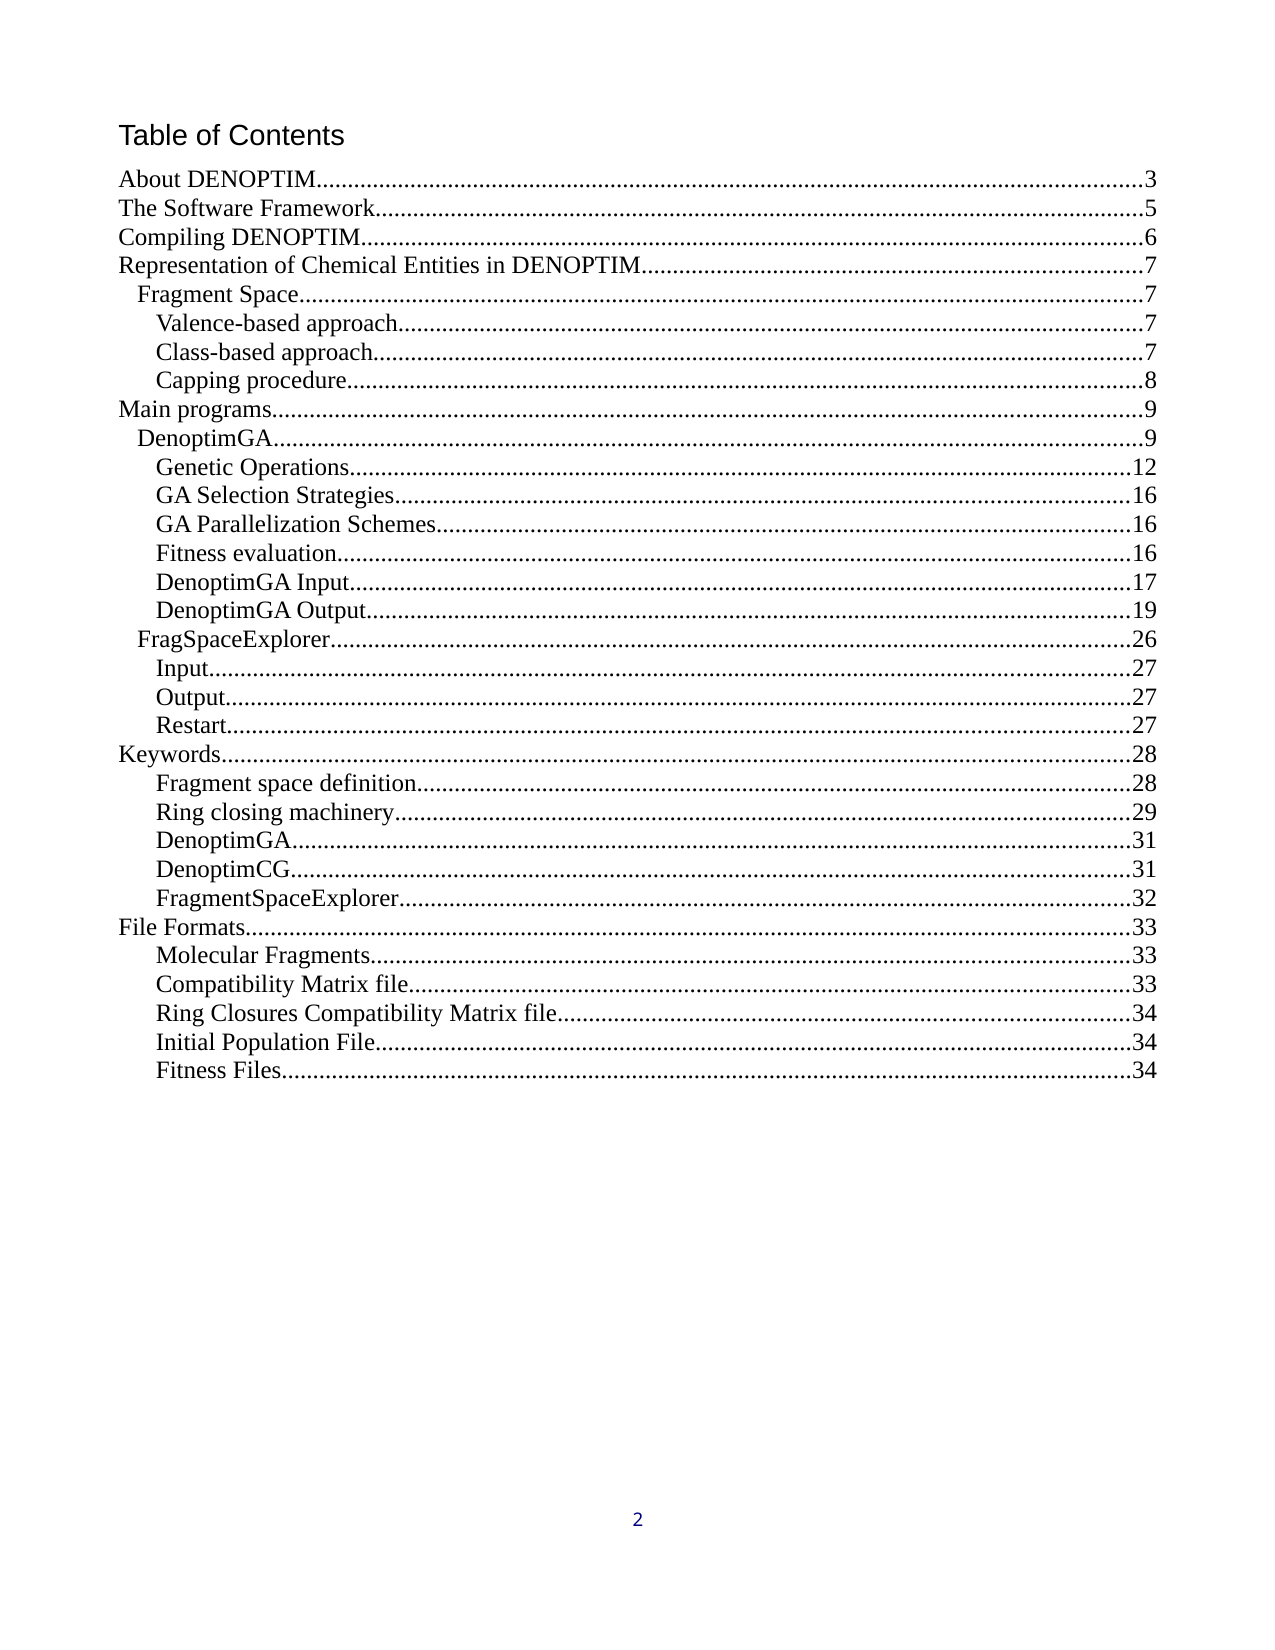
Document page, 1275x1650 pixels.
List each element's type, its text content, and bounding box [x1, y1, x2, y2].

text Molecular Fragments 33 [118, 940, 1157, 969]
text Genetic Operations 12 [118, 452, 1157, 480]
text Fragment Space 7 [118, 279, 1157, 308]
text Restart 27 [118, 710, 1157, 739]
text Compiling DENOPTIM 6 [118, 222, 1157, 250]
text Input 27 [118, 653, 1157, 682]
text GA Parallelization Schemes 16 [118, 509, 1157, 538]
text Valence-based approach 7 [118, 308, 1157, 337]
text Main programs 9 [118, 394, 1157, 423]
text Output 27 [118, 682, 1157, 710]
text FragmentSpaceExplorer 32 [118, 883, 1157, 912]
text DenoptimGA 31 [118, 825, 1157, 854]
text DenoptimGA 9 [118, 423, 1157, 452]
text Compatibility Matrix file 33 [118, 969, 1157, 998]
subtitle Table of Contents [118, 118, 1157, 152]
text GA Selection Strategies 16 [118, 480, 1157, 509]
text Class-based approach 7 [118, 337, 1157, 365]
text Representation of Chemical Entities in DENOPTIM 7 [118, 250, 1157, 279]
text The Software Framework 5 [118, 193, 1157, 222]
text DenoptimGA Output 19 [118, 595, 1157, 624]
text Keywords 28 [118, 739, 1157, 768]
text DenoptimGA Input 17 [118, 567, 1157, 595]
text DenoptimCG 31 [118, 854, 1157, 883]
text Initial Population File 34 [118, 1027, 1157, 1055]
text Ring closing machinery 29 [118, 797, 1157, 825]
text Fragment space definition 28 [118, 768, 1157, 797]
text File Formats 33 [118, 912, 1157, 940]
text Fitness Files 34 [118, 1055, 1157, 1084]
text Fitness evaluation 16 [118, 538, 1157, 567]
text Ring Closures Compatibility Matrix file 34 [118, 998, 1157, 1027]
text About DENOPTIM 3 [118, 164, 1157, 193]
text Capping procedure 8 [118, 365, 1157, 394]
text FragSpaceExplorer 26 [118, 624, 1157, 653]
